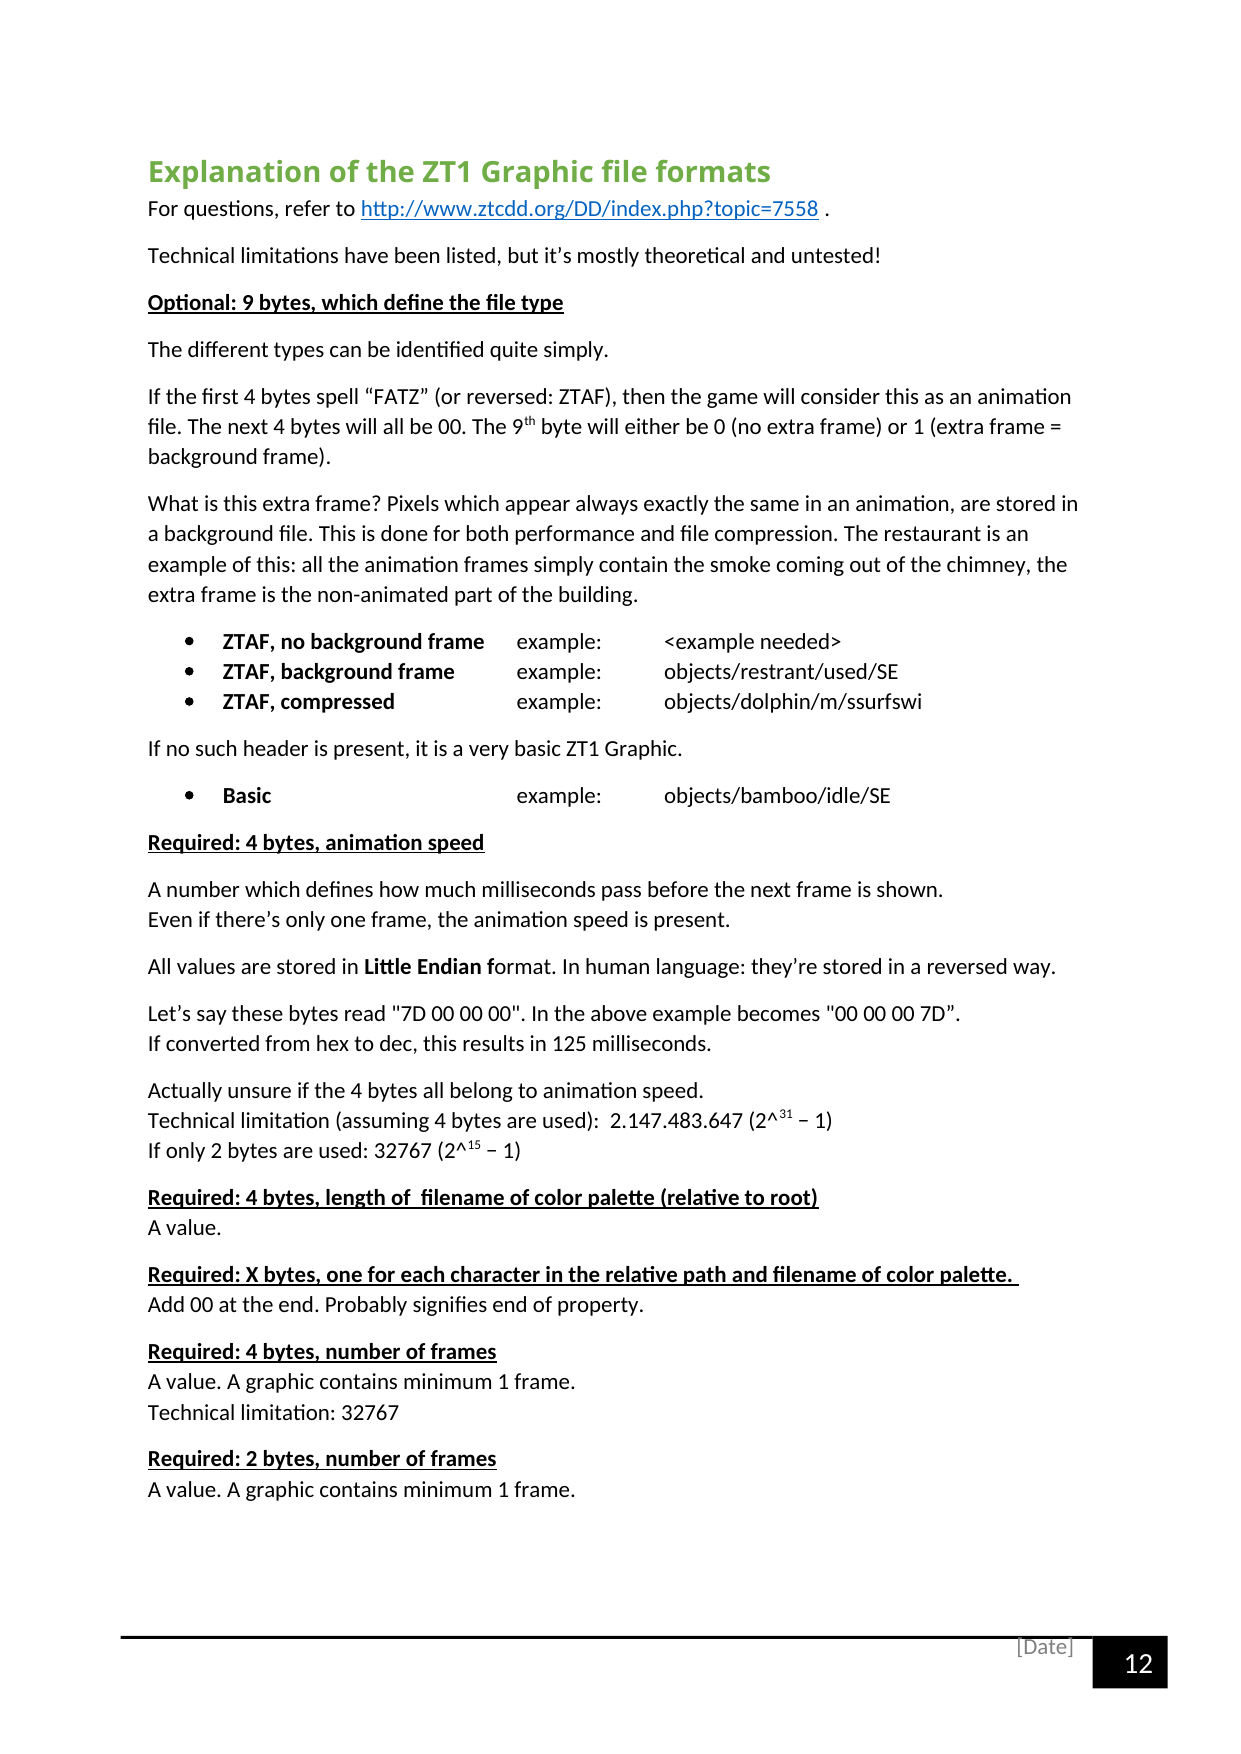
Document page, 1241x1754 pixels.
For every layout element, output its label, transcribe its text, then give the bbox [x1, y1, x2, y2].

text The different types can be identified quite simply. [148, 335, 1093, 363]
text Required: 2 bytes, number of frames A value. A graphic contains minimum 1 frame. [148, 1444, 1093, 1503]
text What is this extra frame? Pixels which appear always exactly the same in an animation, are stored in a background file. This is done for both performance and file compression. The restaurant is an example of this: all the animation frames simply contain the smoke coming out of the chimney, the extra frame is the non-animated part of the building. [148, 489, 1093, 608]
list Basic example: objects/bamboo/idle/SE [185, 781, 1093, 809]
list ZTAF, compressed example: objects/dolphin/m/ssurfswi [185, 687, 1093, 715]
list ZTAF, background frame example: objects/restrant/used/SE [185, 657, 1093, 685]
text Optional: 9 bytes, which define the file type [148, 288, 1093, 316]
text Required: 4 bytes, animation speed [148, 828, 1093, 856]
text A number which defines how much milliseconds pass before the next frame is shown. Even if there’s only one frame, the animation speed is present. [148, 875, 1093, 933]
text For questions, refer to http://www.ztcdd.org/DD/index.php?topic=7558 . [148, 194, 1093, 223]
text All values are stored in Little Endian format. In human language: they’re stored in a reversed way. [148, 952, 1093, 980]
text Actually unsure if the 4 bytes all belong to animation speed. Technical limitation (assuming 4 bytes are used): 2.147.483.647 (2^31 − 1) If only 2 bytes are used: 32767 (2^15 − 1) [148, 1076, 1093, 1164]
text Required: 4 bytes, number of frames A value. A graphic contains minimum 1 frame. Technical limitation: 32767 [148, 1337, 1093, 1426]
text Technical limitations have been listed, but it’s mostly theoretical and untested! [148, 241, 1093, 269]
text Let’s say these bytes read "7D 00 00 00". In the above example becomes "00 00 00 7D”. If converted from hex to dec, this results in 125 milliseconds. [148, 999, 1093, 1057]
list ZTAF, no background frame example: <example needed> [185, 627, 1093, 655]
text If no such header is present, it is a very basic ZT1 Graphic. [148, 734, 1093, 762]
text Required: X bytes, one for each character in the relative path and filename of color palette. Add 00 at the end. Probably signifies end of property. [148, 1260, 1093, 1318]
text If the first 4 bytes spell “FATZ” (or reversed: ZTAF), then the game will consider this as an animation file. The next 4 bytes will all be 00. The 9th byte will either be 0 (no extra frame) or 1 (extra frame = background frame). [148, 382, 1093, 471]
text Required: 4 bytes, length of filename of color palette (relative to root) A value. [148, 1183, 1093, 1241]
subtitle Explanation of the ZT1 Graphic file formats [148, 152, 1093, 191]
